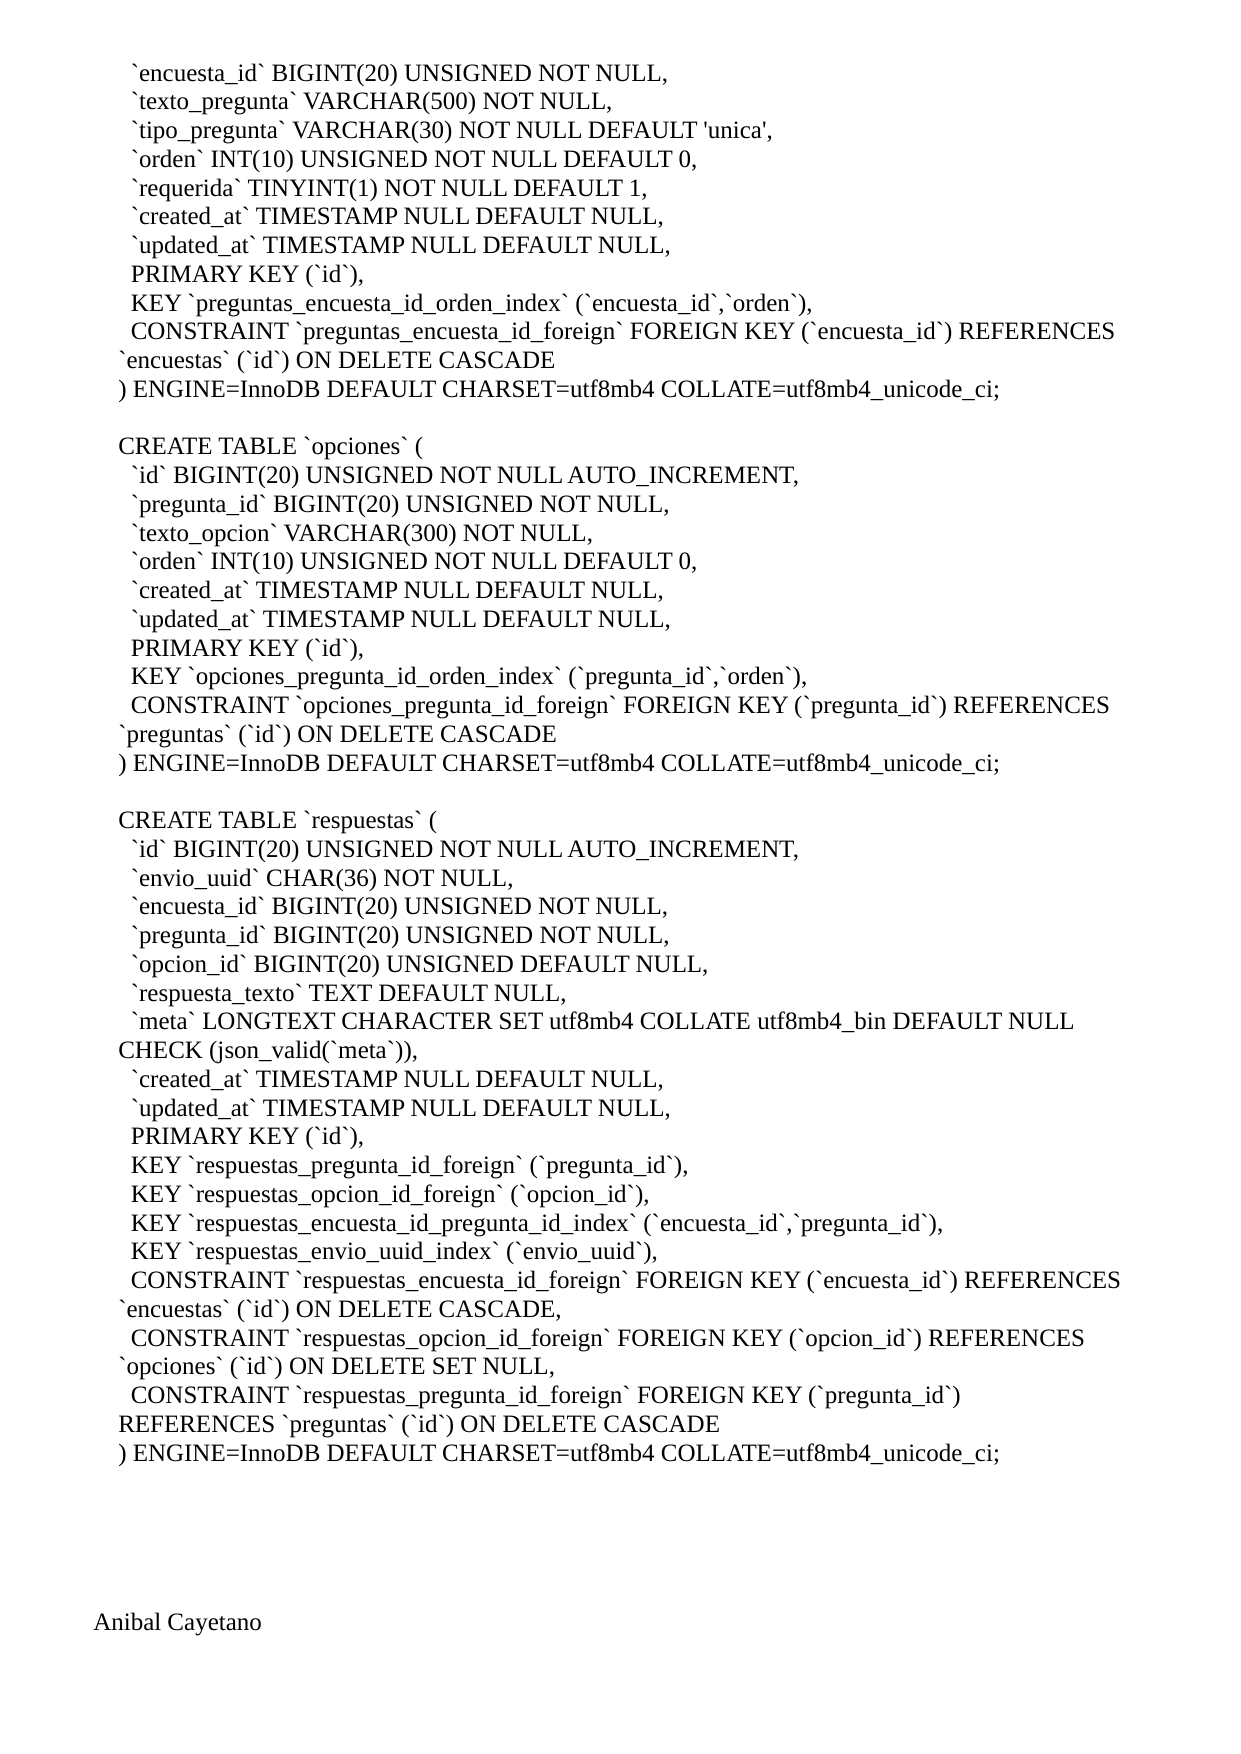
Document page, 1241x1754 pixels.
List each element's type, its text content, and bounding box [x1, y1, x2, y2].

text CONSTRAINT `opciones_pregunta_id_foreign` FOREIGN KEY (`pregunta_id`) REFERENCES `preguntas` (`id`) ON DELETE CASCADE [118, 690, 1122, 748]
text `pregunta_id` BIGINT(20) UNSIGNED NOT NULL, [118, 920, 1122, 949]
text PRIMARY KEY (`id`), [118, 633, 1122, 661]
text CREATE TABLE `opciones` ( [118, 431, 1122, 460]
text `created_at` TIMESTAMP NULL DEFAULT NULL, [118, 575, 1122, 604]
text `created_at` TIMESTAMP NULL DEFAULT NULL, [118, 201, 1122, 230]
text KEY `opciones_pregunta_id_orden_index` (`pregunta_id`,`orden`), [118, 661, 1122, 690]
text `texto_pregunta` VARCHAR(500) NOT NULL, [118, 86, 1122, 115]
text ) ENGINE=InnoDB DEFAULT CHARSET=utf8mb4 COLLATE=utf8mb4_unicode_ci; [118, 374, 1122, 403]
text CONSTRAINT `preguntas_encuesta_id_foreign` FOREIGN KEY (`encuesta_id`) REFERENCES `encuestas` (`id`) ON DELETE CASCADE [118, 316, 1122, 374]
text `encuesta_id` BIGINT(20) UNSIGNED NOT NULL, [118, 58, 1122, 86]
text KEY `preguntas_encuesta_id_orden_index` (`encuesta_id`,`orden`), [118, 288, 1122, 316]
text `created_at` TIMESTAMP NULL DEFAULT NULL, [118, 1064, 1122, 1093]
text `opcion_id` BIGINT(20) UNSIGNED DEFAULT NULL, [118, 949, 1122, 978]
text `id` BIGINT(20) UNSIGNED NOT NULL AUTO_INCREMENT, [118, 834, 1122, 863]
text CREATE TABLE `respuestas` ( [118, 805, 1122, 834]
text PRIMARY KEY (`id`), [118, 1121, 1122, 1150]
text `id` BIGINT(20) UNSIGNED NOT NULL AUTO_INCREMENT, [118, 460, 1122, 489]
text `encuesta_id` BIGINT(20) UNSIGNED NOT NULL, [118, 891, 1122, 920]
text CONSTRAINT `respuestas_encuesta_id_foreign` FOREIGN KEY (`encuesta_id`) REFERENCES `encuestas` (`id`) ON DELETE CASCADE, [118, 1265, 1122, 1323]
text `meta` LONGTEXT CHARACTER SET utf8mb4 COLLATE utf8mb4_bin DEFAULT NULL CHECK (json_valid(`meta`)), [118, 1006, 1122, 1064]
text `orden` INT(10) UNSIGNED NOT NULL DEFAULT 0, [118, 546, 1122, 575]
text `updated_at` TIMESTAMP NULL DEFAULT NULL, [118, 1093, 1122, 1121]
text `requerida` TINYINT(1) NOT NULL DEFAULT 1, [118, 173, 1122, 201]
text `pregunta_id` BIGINT(20) UNSIGNED NOT NULL, [118, 489, 1122, 518]
text KEY `respuestas_encuesta_id_pregunta_id_index` (`encuesta_id`,`pregunta_id`), [118, 1208, 1122, 1236]
text KEY `respuestas_opcion_id_foreign` (`opcion_id`), [118, 1179, 1122, 1208]
text KEY `respuestas_envio_uuid_index` (`envio_uuid`), [118, 1236, 1122, 1265]
text ) ENGINE=InnoDB DEFAULT CHARSET=utf8mb4 COLLATE=utf8mb4_unicode_ci; [118, 1438, 1122, 1466]
text `respuesta_texto` TEXT DEFAULT NULL, [118, 978, 1122, 1006]
text CONSTRAINT `respuestas_pregunta_id_foreign` FOREIGN KEY (`pregunta_id`) REFERENCES `preguntas` (`id`) ON DELETE CASCADE [118, 1380, 1122, 1438]
text `orden` INT(10) UNSIGNED NOT NULL DEFAULT 0, [118, 144, 1122, 173]
text CONSTRAINT `respuestas_opcion_id_foreign` FOREIGN KEY (`opcion_id`) REFERENCES `opciones` (`id`) ON DELETE SET NULL, [118, 1323, 1122, 1380]
text ) ENGINE=InnoDB DEFAULT CHARSET=utf8mb4 COLLATE=utf8mb4_unicode_ci; [118, 748, 1122, 776]
text `tipo_pregunta` VARCHAR(30) NOT NULL DEFAULT 'unica', [118, 115, 1122, 144]
text `updated_at` TIMESTAMP NULL DEFAULT NULL, [118, 604, 1122, 633]
text `envio_uuid` CHAR(36) NOT NULL, [118, 863, 1122, 891]
text KEY `respuestas_pregunta_id_foreign` (`pregunta_id`), [118, 1150, 1122, 1179]
text `texto_opcion` VARCHAR(300) NOT NULL, [118, 518, 1122, 546]
text PRIMARY KEY (`id`), [118, 259, 1122, 288]
text `updated_at` TIMESTAMP NULL DEFAULT NULL, [118, 230, 1122, 259]
